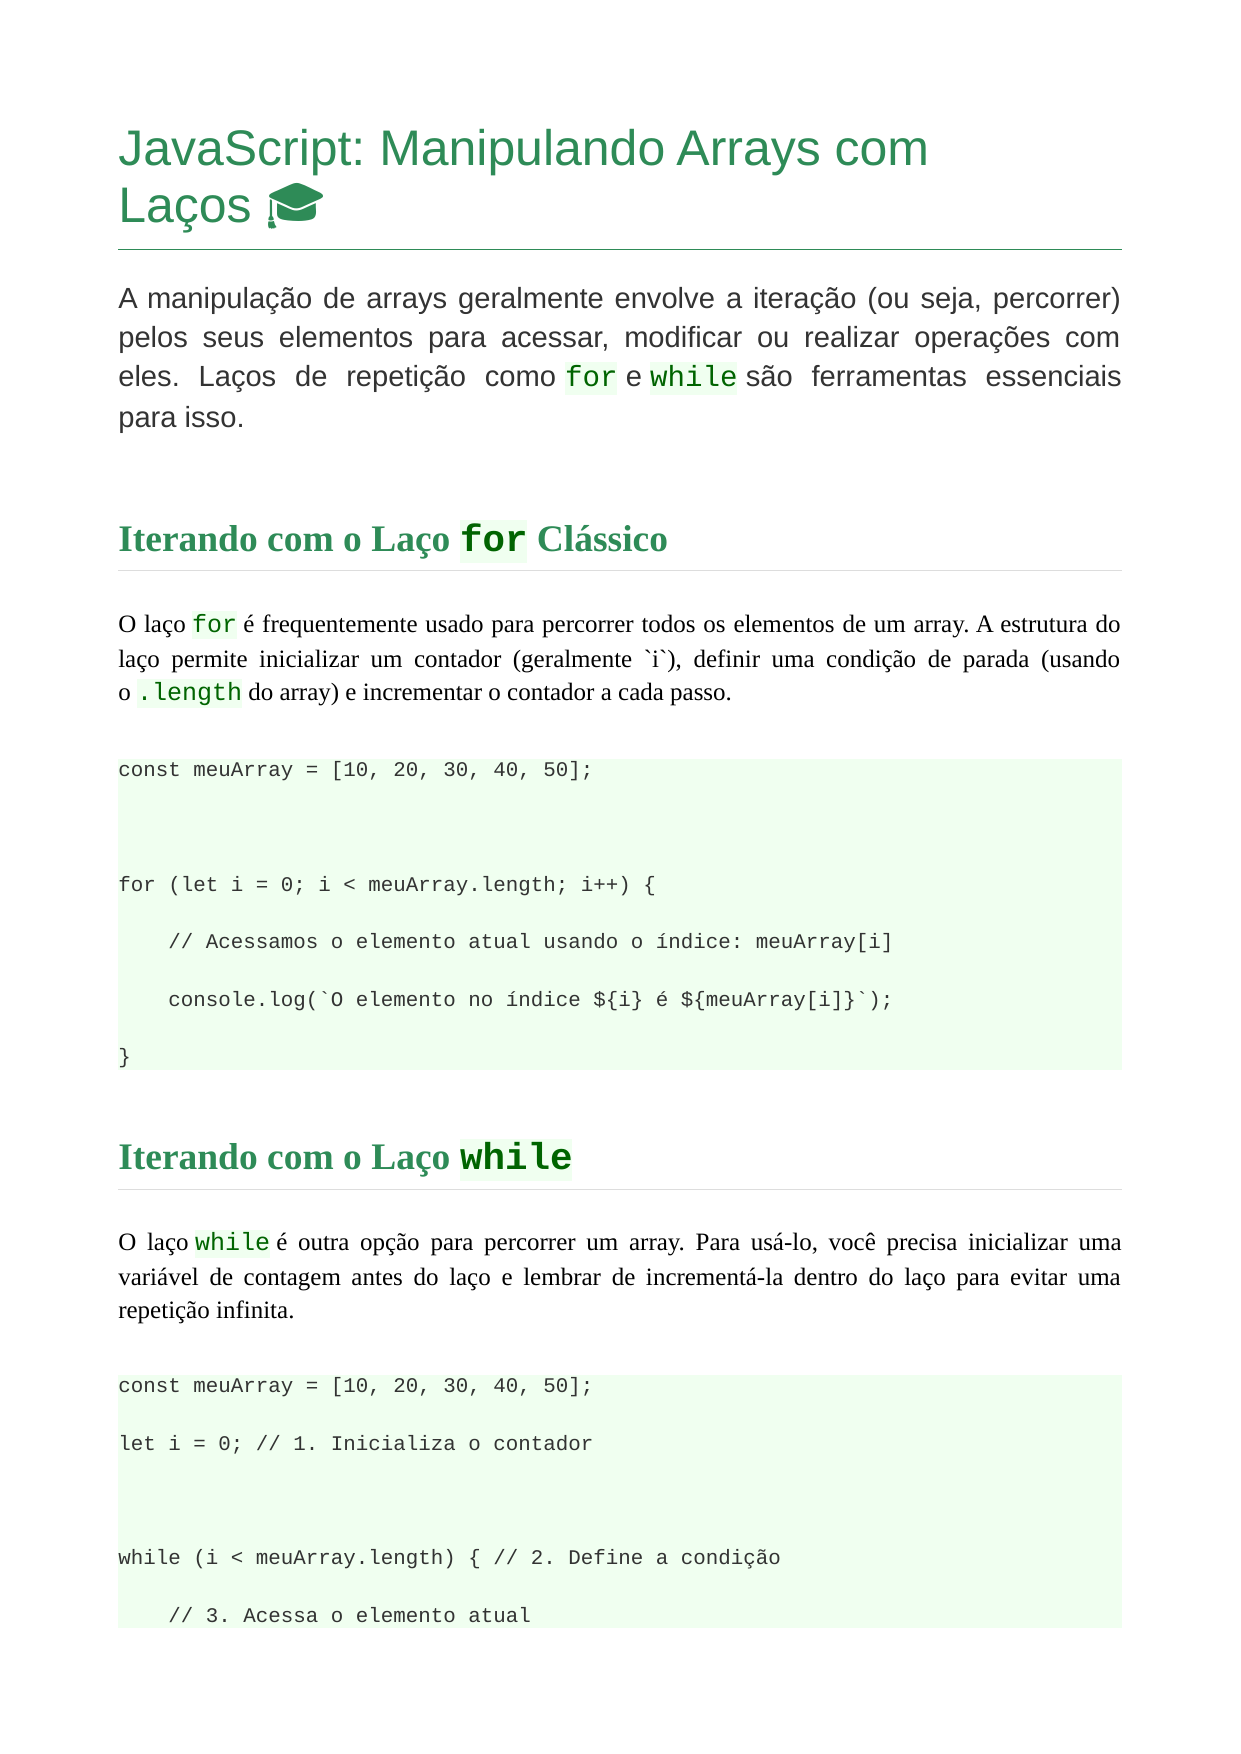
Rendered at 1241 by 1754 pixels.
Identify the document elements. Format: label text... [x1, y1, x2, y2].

text for (let i = 0; i < meuArray.length; i++) { [118, 874, 1122, 898]
subtitle Iterando com o Laço while [118, 1135, 1122, 1189]
subtitle JavaScript: Manipulando Arrays com Laços 🎓 [118, 118, 1122, 249]
text O laço for é frequentemente usado para percorrer todos os elementos de um array. A estrutura do laço permite inicializar um contador (geralmente `i`), definir uma condição de parada (usando o .length do array) e incrementar o contador a cada passo. [118, 609, 1122, 708]
text } [118, 1046, 1122, 1070]
text const meuArray = [10, 20, 30, 40, 50]; [118, 1375, 1122, 1399]
text // Acessamos o elemento atual usando o índice: meuArray[i] [118, 931, 1122, 955]
subtitle Iterando com o Laço for Clássico [118, 516, 1122, 570]
text while (i < meuArray.length) { // 2. Define a condição [118, 1547, 1122, 1571]
text A manipulação de arrays geralmente envolve a iteração (ou seja, percorrer) pelos seus elementos para acessar, modificar ou realizar operações com eles. Laços de repetição como for e while são ferramentas essenciais para isso. [118, 282, 1122, 433]
text console.log(`O elemento no índice ${i} é ${meuArray[i]}`); [118, 989, 1122, 1012]
text O laço while é outra opção para percorrer um array. Para usá-lo, você precisa inicializar uma variável de contagem antes do laço e lembrar de incrementá-la dentro do laço para evitar uma repetição infinita. [118, 1227, 1122, 1324]
text // 3. Acessa o elemento atual [118, 1605, 1122, 1628]
text let i = 0; // 1. Inicializa o contador [118, 1432, 1122, 1456]
text const meuArray = [10, 20, 30, 40, 50]; [118, 759, 1122, 783]
